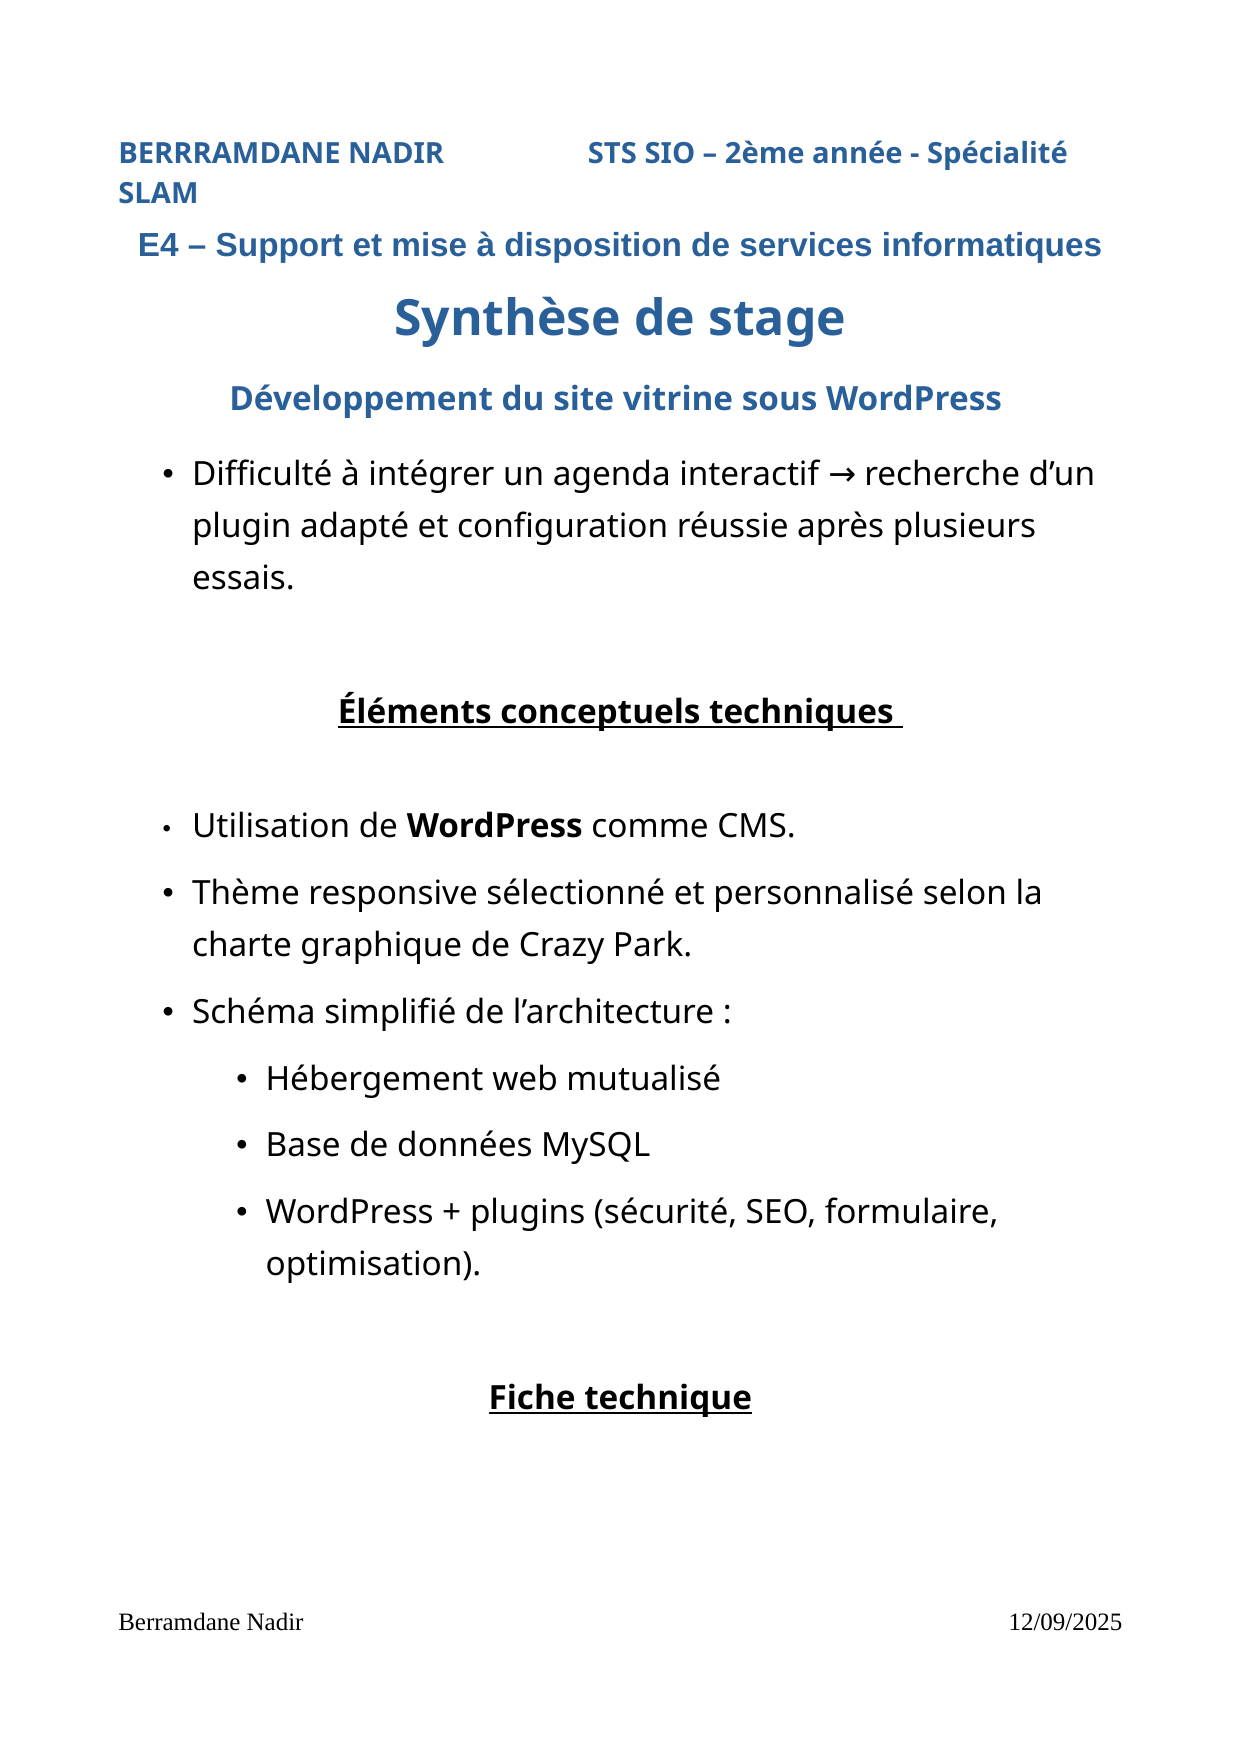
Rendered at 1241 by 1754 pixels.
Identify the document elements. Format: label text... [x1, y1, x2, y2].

list Schéma simplifié de l’architecture : [162, 988, 1122, 1033]
list Difficulté à intégrer un agenda interactif → recherche d’un plugin adapté et configuration réussie après plusieurs essais. [162, 449, 1122, 599]
text Fiche technique [118, 1374, 1122, 1419]
list Hébergement web mutualisé [236, 1054, 1122, 1100]
list Base de données MySQL [236, 1121, 1122, 1167]
list Thème responsive sélectionné et personnalisé selon la charte graphique de Crazy Park. [162, 869, 1122, 966]
list WordPress + plugins (sécurité, SEO, formulaire, optimisation). [236, 1188, 1122, 1286]
list Utilisation de WordPress comme CMS. [162, 802, 1122, 847]
text Éléments conceptuels techniques [118, 687, 1122, 733]
